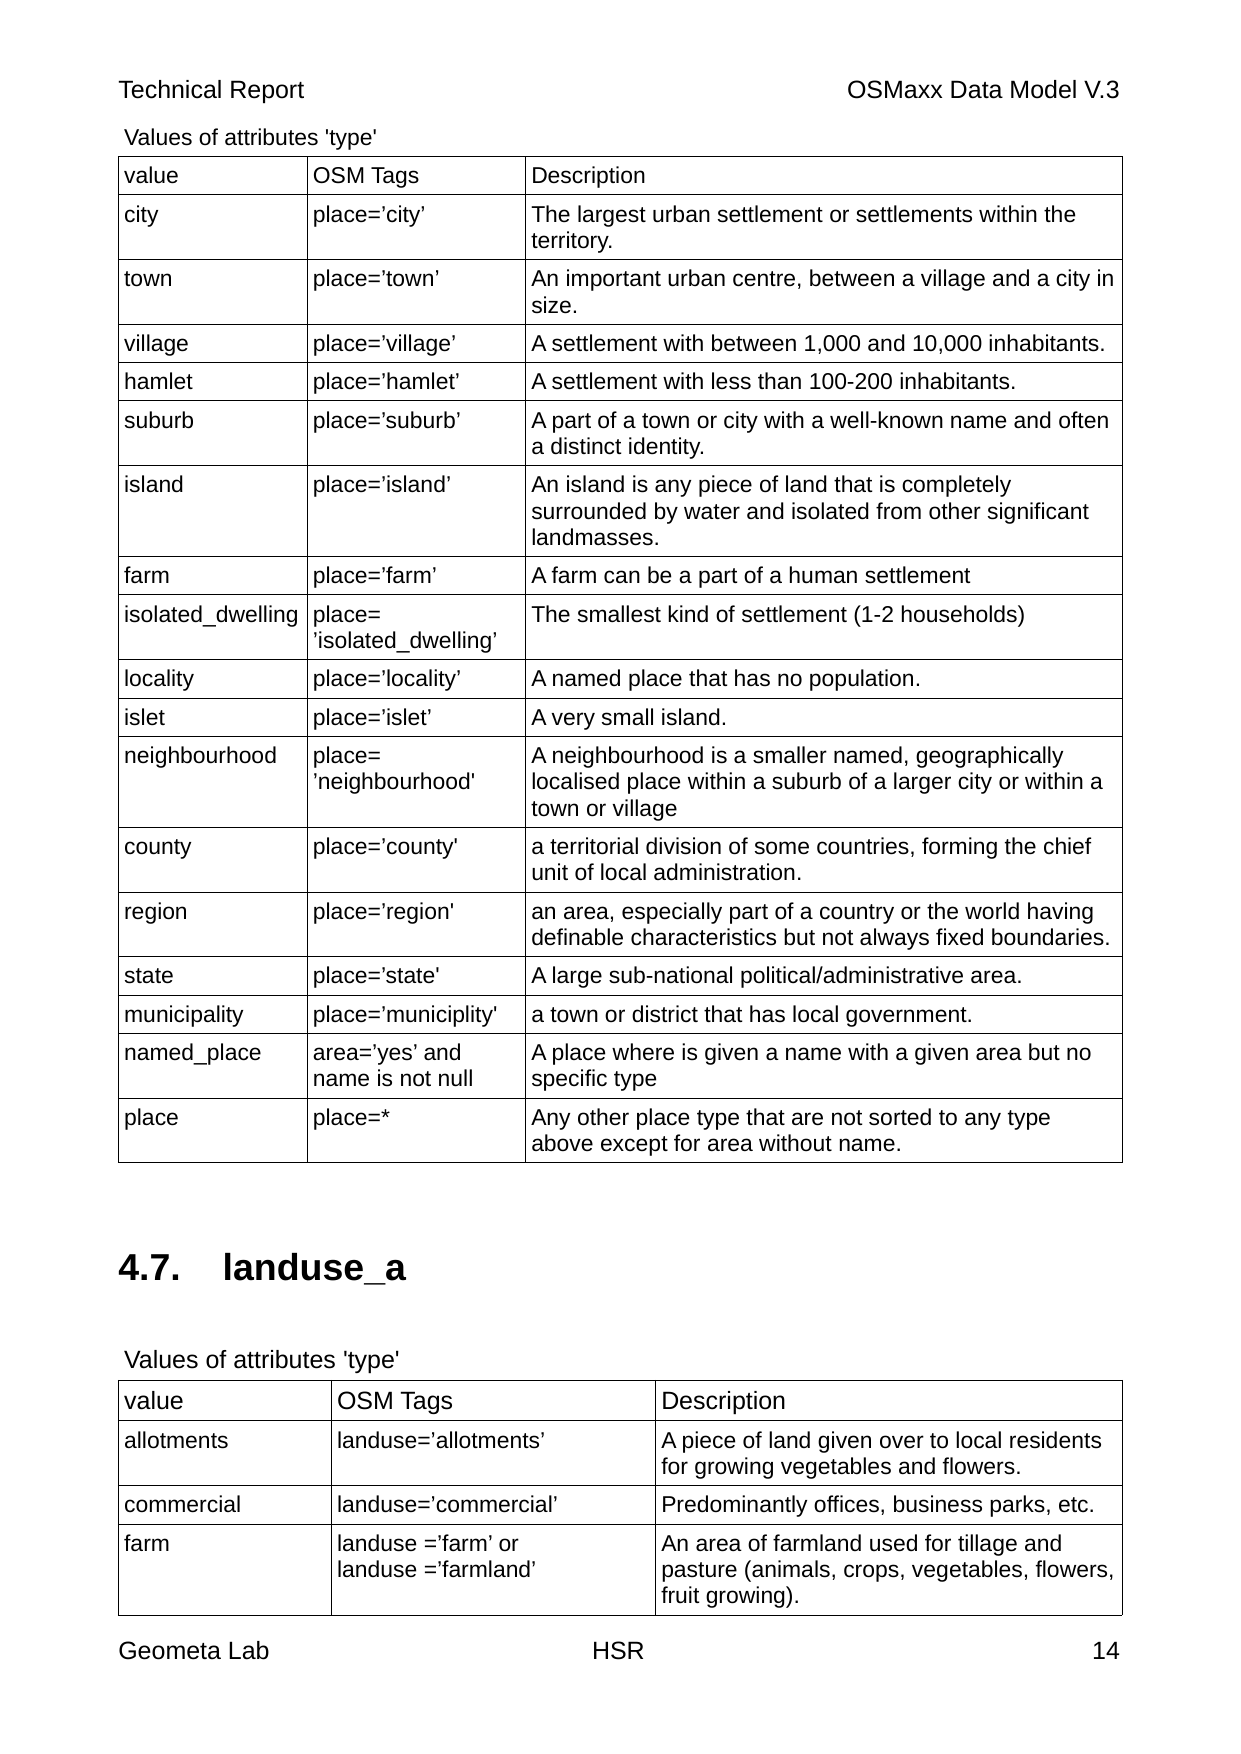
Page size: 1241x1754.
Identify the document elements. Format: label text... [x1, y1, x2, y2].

table_cell A settlement with less than 100-200 inhabitants. [526, 363, 1122, 400]
table_cell island [119, 466, 307, 556]
table_cell place= ’neighbourhood' [308, 737, 525, 827]
table_cell area=’yes’ and name is not null [308, 1034, 525, 1097]
table_cell OSM Tags [308, 157, 525, 194]
table_cell state [119, 957, 307, 994]
table_cell An island is any piece of land that is completely surrounded by water and isolated from other significant landmasses. [526, 466, 1122, 556]
table_header Values of attributes 'type' [118, 118, 1122, 156]
table_cell A part of a town or city with a well-known name and often a distinct identity. [526, 401, 1122, 465]
table_cell a town or district that has local government. [526, 996, 1122, 1033]
table_cell town [119, 260, 307, 324]
table_cell value [119, 157, 307, 194]
table_cell neighbourhood [119, 737, 307, 827]
table_cell An area of farmland used for tillage and pasture (animals, crops, vegetables, flowers, fruit growing). [656, 1525, 1122, 1614]
table_cell place=’state' [308, 957, 525, 994]
table_cell place=’town’ [308, 260, 525, 324]
table_cell place=’islet’ [308, 699, 525, 736]
table_cell suburb [119, 401, 307, 465]
table_cell OSM Tags [332, 1381, 655, 1420]
table_cell A place where is given a name with a given area but no specific type [526, 1034, 1122, 1097]
table_cell place [119, 1099, 307, 1162]
table_cell A neighbourhood is a smaller named, geographically localised place within a suburb of a larger city or within a town or village [526, 737, 1122, 827]
table_cell named_place [119, 1034, 307, 1097]
table_cell A very small island. [526, 699, 1122, 736]
table_cell place=’municiplity' [308, 996, 525, 1033]
table_cell hamlet [119, 363, 307, 400]
table_cell place=’city’ [308, 195, 525, 259]
table_cell place=’village’ [308, 325, 525, 362]
table_cell A settlement with between 1,000 and 10,000 inhabitants. [526, 325, 1122, 362]
table_cell A farm can be a part of a human settlement [526, 557, 1122, 594]
table_cell commercial [119, 1486, 331, 1523]
table_cell place=’island’ [308, 466, 525, 556]
table_cell An important urban centre, between a village and a city in size. [526, 260, 1122, 324]
table_cell A piece of land given over to local residents for growing vegetables and flowers. [656, 1421, 1122, 1485]
table_cell A named place that has no population. [526, 660, 1122, 697]
table_cell place=’locality’ [308, 660, 525, 697]
table_cell allotments [119, 1421, 331, 1485]
table_cell Any other place type that are not sorted to any type above except for area without name. [526, 1099, 1122, 1162]
table_cell landuse=’commercial’ [332, 1486, 655, 1523]
table_cell place=’hamlet’ [308, 363, 525, 400]
table_header Values of attributes 'type' [118, 1340, 1122, 1380]
table_cell place=’region' [308, 893, 525, 956]
table_cell place= ’isolated_dwelling’ [308, 595, 525, 659]
table_cell landuse =’farm’ or landuse =’farmland’ [332, 1525, 655, 1614]
table_cell The smallest kind of settlement (1-2 households) [526, 595, 1122, 659]
table_cell farm [119, 557, 307, 594]
table_cell place=’county' [308, 828, 525, 891]
table_cell an area, especially part of a country or the world having definable characteristics but not always fixed boundaries. [526, 893, 1122, 956]
table_cell a territorial division of some countries, forming the chief unit of local administration. [526, 828, 1122, 891]
table_cell Predominantly offices, business parks, etc. [656, 1486, 1122, 1523]
table_cell region [119, 893, 307, 956]
table_cell isolated_dwelling [119, 595, 307, 659]
table_cell place=’suburb’ [308, 401, 525, 465]
subtitle landuse_a [118, 1245, 1122, 1288]
table_cell city [119, 195, 307, 259]
table_cell The largest urban settlement or settlements within the territory. [526, 195, 1122, 259]
table_cell islet [119, 699, 307, 736]
table_cell village [119, 325, 307, 362]
table_cell A large sub-national political/administrative area. [526, 957, 1122, 994]
table_cell municipality [119, 996, 307, 1033]
table_cell county [119, 828, 307, 891]
table_cell Description [526, 157, 1122, 194]
table_cell landuse=’allotments’ [332, 1421, 655, 1485]
table_cell value [119, 1381, 331, 1420]
table_cell place=* [308, 1099, 525, 1162]
table_cell locality [119, 660, 307, 697]
table_cell Description [656, 1381, 1122, 1420]
table_cell farm [119, 1525, 331, 1614]
table_cell place=’farm’ [308, 557, 525, 594]
